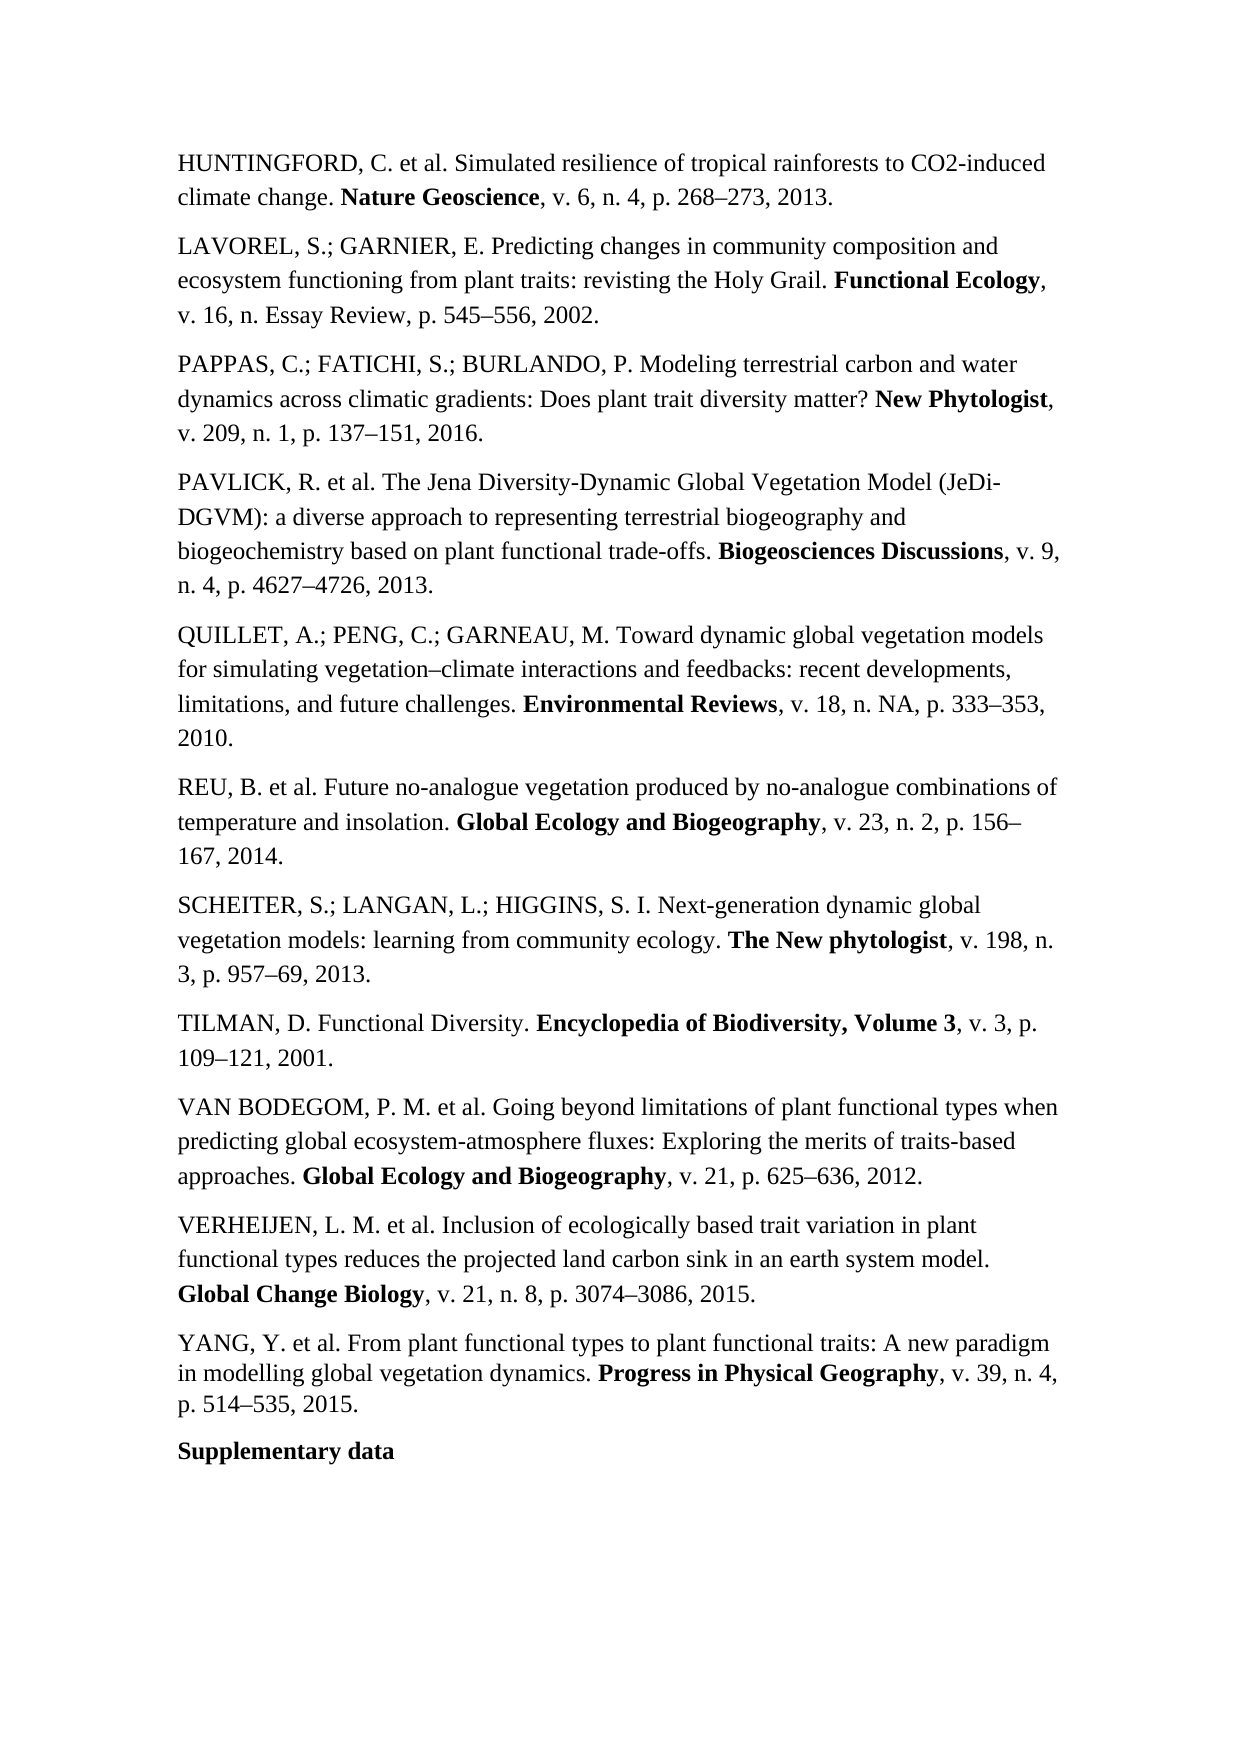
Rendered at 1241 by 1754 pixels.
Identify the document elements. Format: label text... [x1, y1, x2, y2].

text REU, B. et al. Future no-analogue vegetation produced by no-analogue combinations of temperature and insolation. Global Ecology and Biogeography, v. 23, n. 2, p. 156–167, 2014. [177, 772, 1063, 870]
text HUNTINGFORD, C. et al. Simulated resilience of tropical rainforests to CO2-induced climate change. Nature Geoscience, v. 6, n. 4, p. 268–273, 2013. [177, 148, 1063, 211]
text QUILLET, A.; PENG, C.; GARNEAU, M. Toward dynamic global vegetation models for simulating vegetation–climate interactions and feedbacks: recent developments, limitations, and future challenges. Environmental Reviews, v. 18, n. NA, p. 333–353, 2010. [177, 620, 1063, 752]
text VAN BODEGOM, P. M. et al. Going beyond limitations of plant functional types when predicting global ecosystem-atmosphere fluxes: Exploring the merits of traits-based approaches. Global Ecology and Biogeography, v. 21, p. 625–636, 2012. [177, 1092, 1063, 1189]
text PAVLICK, R. et al. The Jena Diversity-Dynamic Global Vegetation Model (JeDi-DGVM): a diverse approach to representing terrestrial biogeography and biogeochemistry based on plant functional trade-offs. Biogeosciences Discussions, v. 9, n. 4, p. 4627–4726, 2013. [177, 467, 1063, 599]
text SCHEITER, S.; LANGAN, L.; HIGGINS, S. I. Next-generation dynamic global vegetation models: learning from community ecology. The New phytologist, v. 198, n. 3, p. 957–69, 2013. [177, 890, 1063, 988]
text Supplementary data [177, 1436, 1063, 1464]
text YANG, Y. et al. From plant functional types to plant functional traits: A new paradigm in modelling global vegetation dynamics. Progress in Physical Geography, v. 39, n. 4, p. 514–535, 2015. [177, 1328, 1063, 1417]
text VERHEIJEN, L. M. et al. Inclusion of ecologically based trait variation in plant functional types reduces the projected land carbon sink in an earth system model. Global Change Biology, v. 21, n. 8, p. 3074–3086, 2015. [177, 1210, 1063, 1307]
text TILMAN, D. Functional Diversity. Encyclopedia of Biodiversity, Volume 3, v. 3, p. 109–121, 2001. [177, 1008, 1063, 1071]
text PAPPAS, C.; FATICHI, S.; BURLANDO, P. Modeling terrestrial carbon and water dynamics across climatic gradients: Does plant trait diversity matter? New Phytologist, v. 209, n. 1, p. 137–151, 2016. [177, 349, 1063, 447]
text LAVOREL, S.; GARNIER, E. Predicting changes in community composition and ecosystem functioning from plant traits: revisting the Holy Grail. Functional Ecology, v. 16, n. Essay Review, p. 545–556, 2002. [177, 231, 1063, 329]
